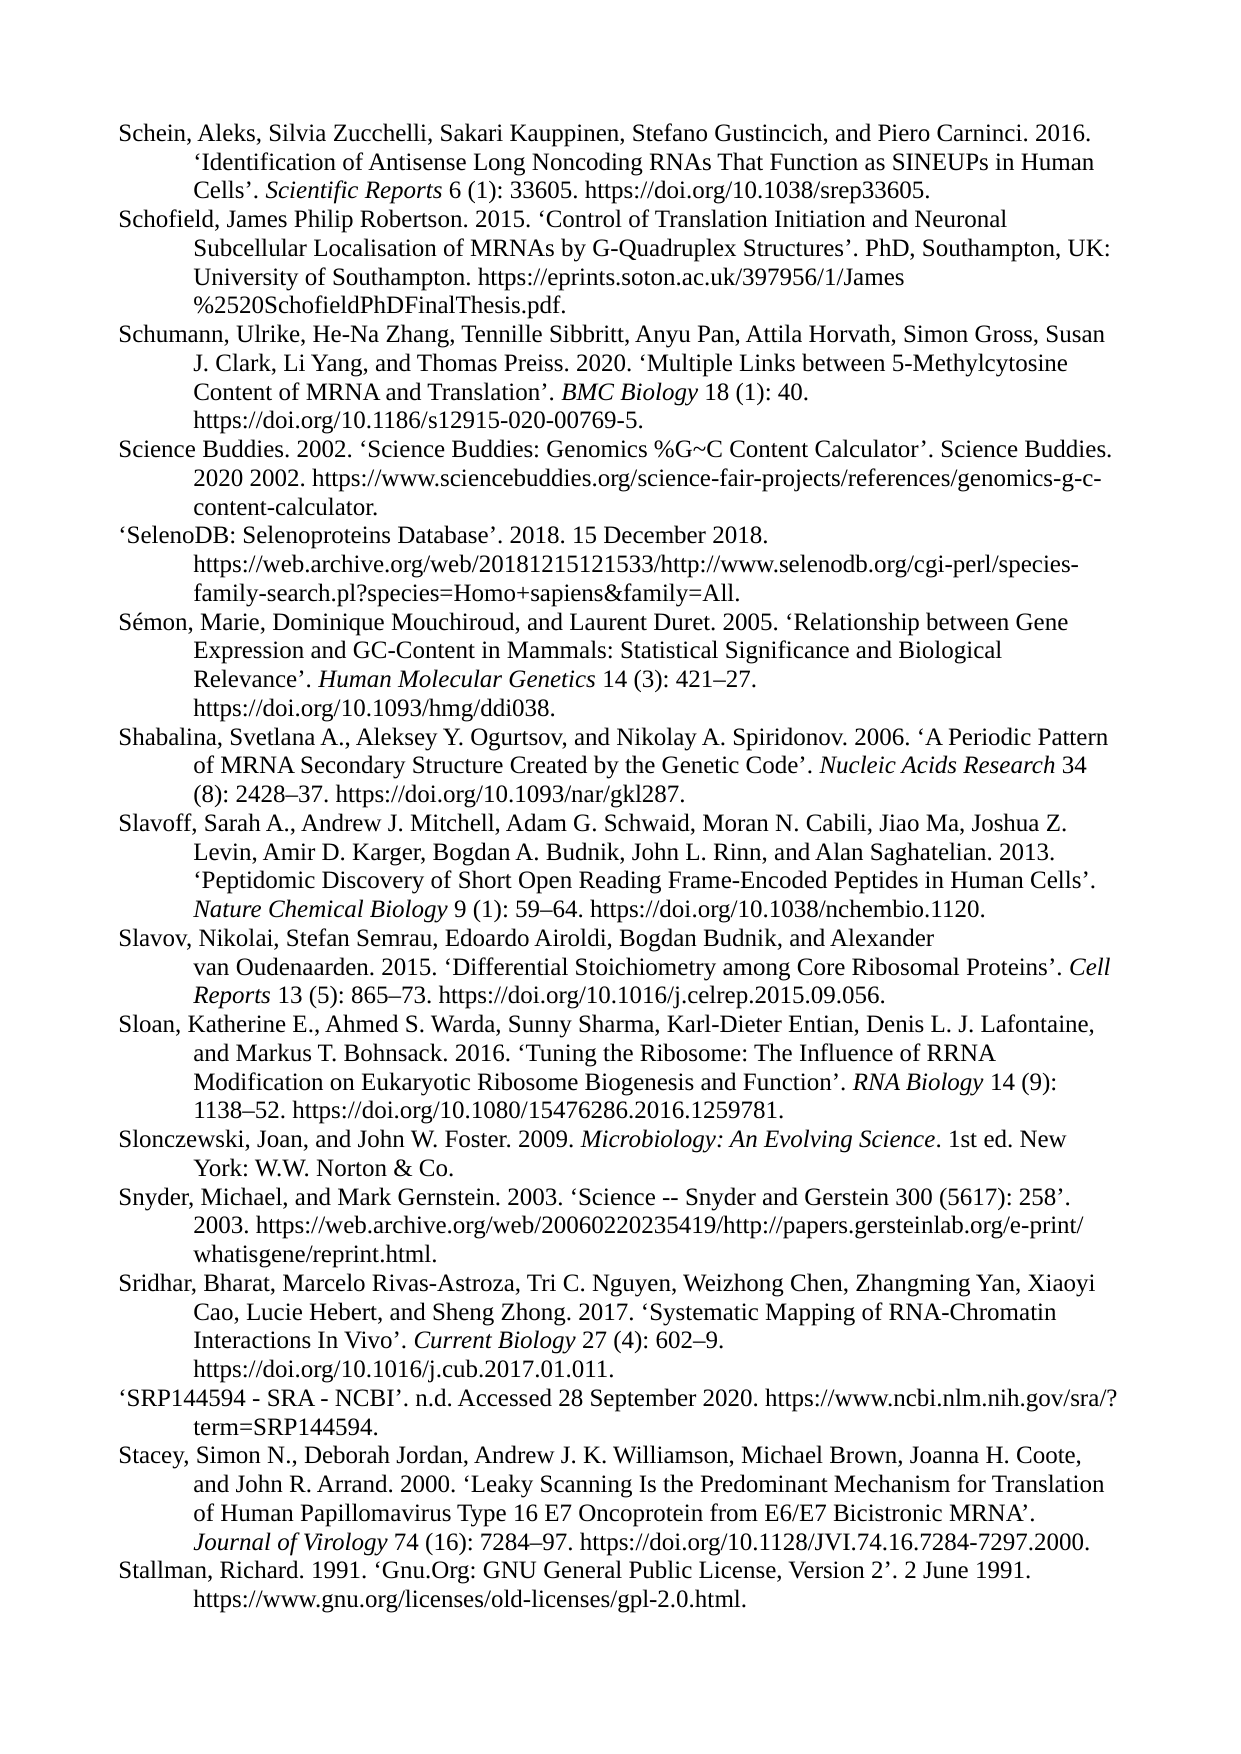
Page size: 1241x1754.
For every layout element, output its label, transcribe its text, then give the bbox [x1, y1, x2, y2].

text Science Buddies. 2002. ‘Science Buddies: Genomics %G~C Content Calculator’. Science Buddies. 2020 2002. https://www.sciencebuddies.org/science-fair-projects/references/genomics-g-c-content-calculator. [118, 434, 1122, 521]
text Slavoff, Sarah A., Andrew J. Mitchell, Adam G. Schwaid, Moran N. Cabili, Jiao Ma, Joshua Z. Levin, Amir D. Karger, Bogdan A. Budnik, John L. Rinn, and Alan Saghatelian. 2013. ‘Peptidomic Discovery of Short Open Reading Frame-Encoded Peptides in Human Cells’. Nature Chemical Biology 9 (1): 59–64. https://doi.org/10.1038/nchembio.1120. [118, 808, 1122, 923]
text Sémon, Marie, Dominique Mouchiroud, and Laurent Duret. 2005. ‘Relationship between Gene Expression and GC-Content in Mammals: Statistical Significance and Biological Relevance’. Human Molecular Genetics 14 (3): 421–27. https://doi.org/10.1093/hmg/ddi038. [118, 607, 1122, 722]
text Stacey, Simon N., Deborah Jordan, Andrew J. K. Williamson, Michael Brown, Joanna H. Coote, and John R. Arrand. 2000. ‘Leaky Scanning Is the Predominant Mechanism for Translation of Human Papillomavirus Type 16 E7 Oncoprotein from E6/E7 Bicistronic MRNA’. Journal of Virology 74 (16): 7284–97. https://doi.org/10.1128/JVI.74.16.7284-7297.2000. [118, 1441, 1122, 1556]
text Schofield, James Philip Robertson. 2015. ‘Control of Translation Initiation and Neuronal Subcellular Localisation of MRNAs by G-Quadruplex Structures’. PhD, Southampton, UK: University of Southampton. https://eprints.soton.ac.uk/397956/1/James%2520SchofieldPhDFinalThesis.pdf. [118, 204, 1122, 319]
text Sridhar, Bharat, Marcelo Rivas-Astroza, Tri C. Nguyen, Weizhong Chen, Zhangming Yan, Xiaoyi Cao, Lucie Hebert, and Sheng Zhong. 2017. ‘Systematic Mapping of RNA-Chromatin Interactions In Vivo’. Current Biology 27 (4): 602–9. https://doi.org/10.1016/j.cub.2017.01.011. [118, 1268, 1122, 1383]
text ‘SelenoDB: Selenoproteins Database’. 2018. 15 December 2018. https://web.archive.org/web/20181215121533/http://www.selenodb.org/cgi-perl/species-family-search.pl?species=Homo+sapiens&family=All. [118, 521, 1122, 607]
text Slonczewski, Joan, and John W. Foster. 2009. Microbiology: An Evolving Science. 1st ed. New York: W.W. Norton & Co. [118, 1124, 1122, 1182]
text Slavov, Nikolai, Stefan Semrau, Edoardo Airoldi, Bogdan Budnik, and Alexander van Oudenaarden. 2015. ‘Differential Stoichiometry among Core Ribosomal Proteins’. Cell Reports 13 (5): 865–73. https://doi.org/10.1016/j.celrep.2015.09.056. [118, 923, 1122, 1009]
text Shabalina, Svetlana A., Aleksey Y. Ogurtsov, and Nikolay A. Spiridonov. 2006. ‘A Periodic Pattern of MRNA Secondary Structure Created by the Genetic Code’. Nucleic Acids Research 34 (8): 2428–37. https://doi.org/10.1093/nar/gkl287. [118, 722, 1122, 808]
text ‘SRP144594 - SRA - NCBI’. n.d. Accessed 28 September 2020. https://www.ncbi.nlm.nih.gov/sra/?term=SRP144594. [118, 1383, 1122, 1441]
text Schein, Aleks, Silvia Zucchelli, Sakari Kauppinen, Stefano Gustincich, and Piero Carninci. 2016. ‘Identification of Antisense Long Noncoding RNAs That Function as SINEUPs in Human Cells’. Scientific Reports 6 (1): 33605. https://doi.org/10.1038/srep33605. [118, 118, 1122, 204]
text Sloan, Katherine E., Ahmed S. Warda, Sunny Sharma, Karl-Dieter Entian, Denis L. J. Lafontaine, and Markus T. Bohnsack. 2016. ‘Tuning the Ribosome: The Influence of RRNA Modification on Eukaryotic Ribosome Biogenesis and Function’. RNA Biology 14 (9): 1138–52. https://doi.org/10.1080/15476286.2016.1259781. [118, 1009, 1122, 1124]
text Stallman, Richard. 1991. ‘Gnu.Org: GNU General Public License, Version 2’. 2 June 1991. https://www.gnu.org/licenses/old-licenses/gpl-2.0.html. [118, 1556, 1122, 1613]
text Schumann, Ulrike, He-Na Zhang, Tennille Sibbritt, Anyu Pan, Attila Horvath, Simon Gross, Susan J. Clark, Li Yang, and Thomas Preiss. 2020. ‘Multiple Links between 5-Methylcytosine Content of MRNA and Translation’. BMC Biology 18 (1): 40. https://doi.org/10.1186/s12915-020-00769-5. [118, 319, 1122, 434]
text Snyder, Michael, and Mark Gernstein. 2003. ‘Science -- Snyder and Gerstein 300 (5617): 258’. 2003. https://web.archive.org/web/20060220235419/http://papers.gersteinlab.org/e-print/whatisgene/reprint.html. [118, 1182, 1122, 1268]
